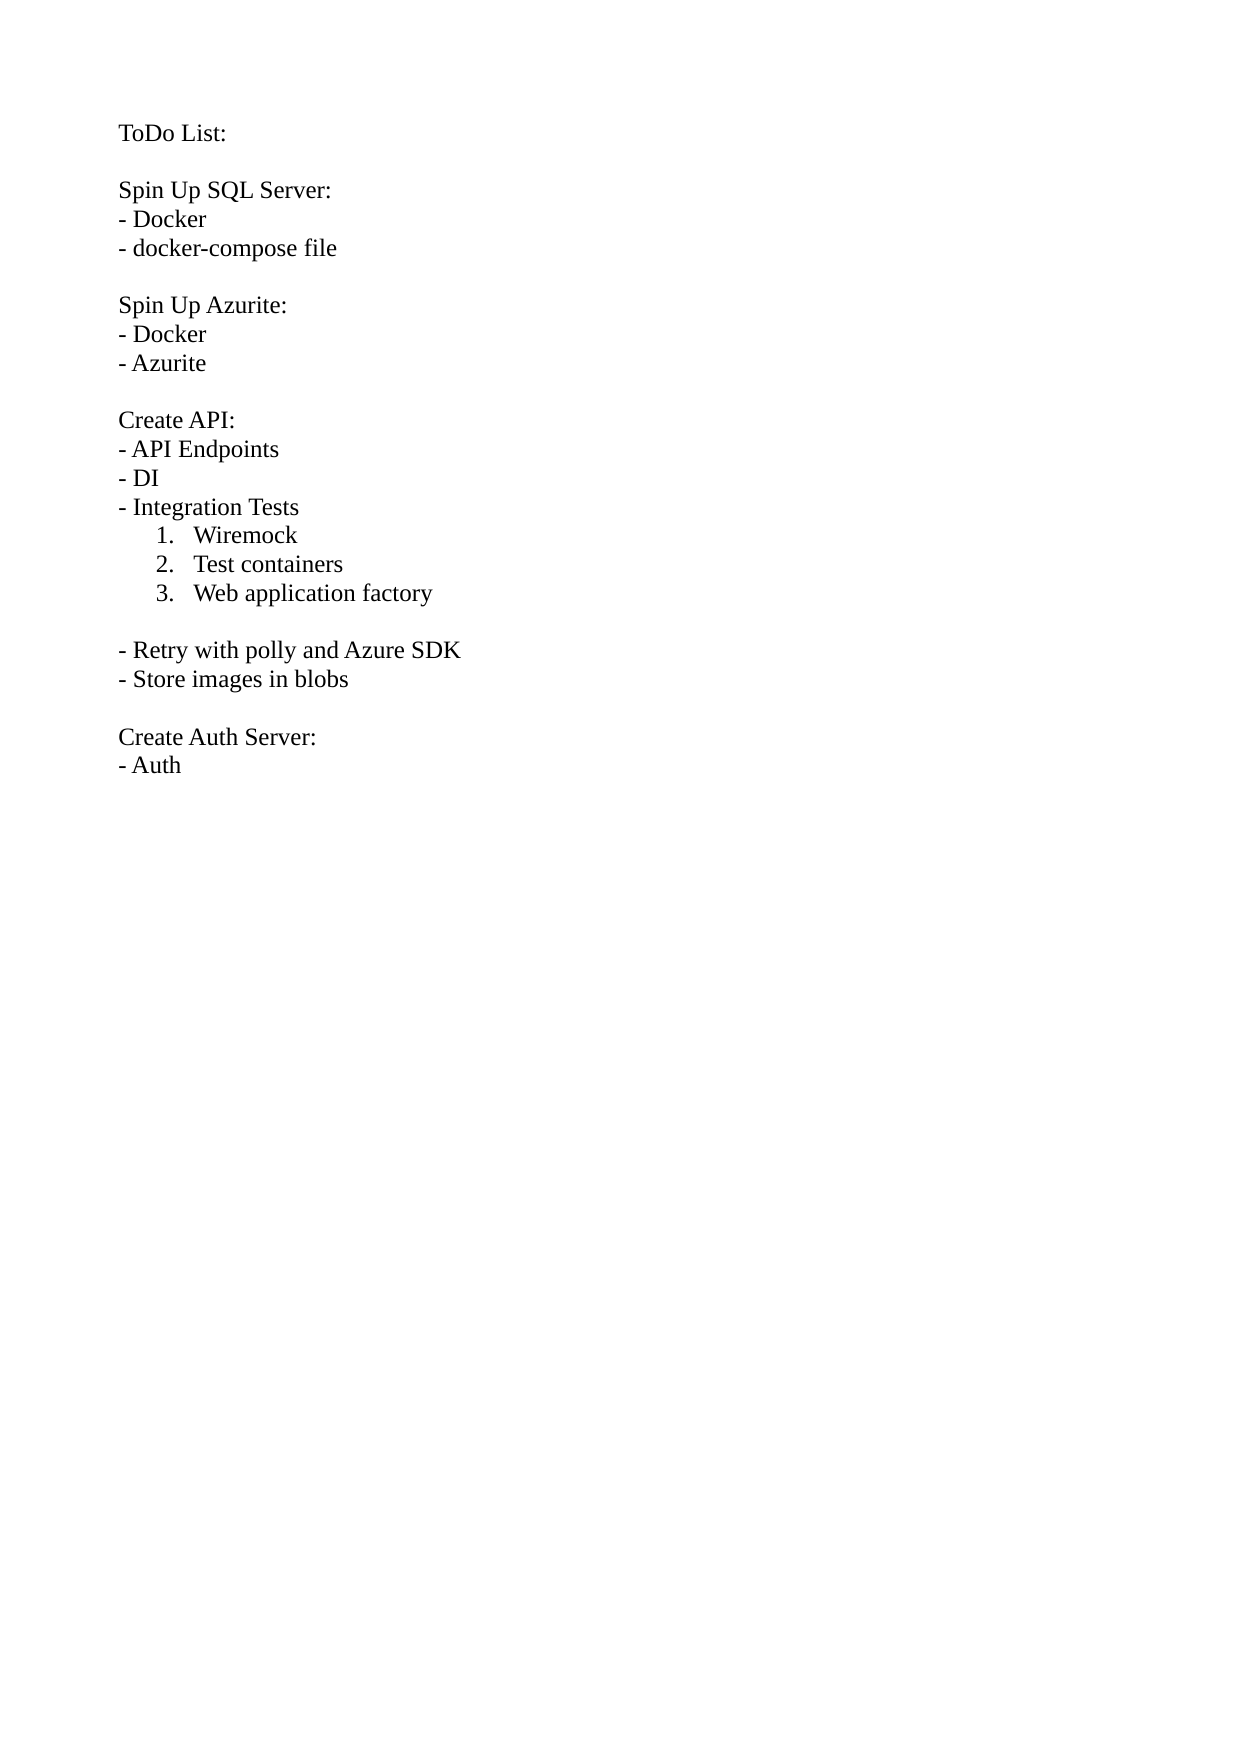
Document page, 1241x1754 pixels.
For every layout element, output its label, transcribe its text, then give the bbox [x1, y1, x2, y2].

text Spin Up Azurite: [118, 291, 1122, 319]
text - Retry with polly and Azure SDK [118, 636, 1122, 664]
text Create API: [118, 406, 1122, 434]
text - DI [118, 463, 1122, 492]
text - Integration Tests [118, 492, 1122, 521]
text - Docker [118, 204, 1122, 233]
text Create Auth Server: [118, 722, 1122, 751]
text - Auth [118, 751, 1122, 779]
text - Docker [118, 319, 1122, 348]
list Wiremock [156, 521, 1122, 549]
list Test containers [156, 549, 1122, 578]
text - Store images in blobs [118, 664, 1122, 693]
text Spin Up SQL Server: [118, 176, 1122, 204]
list Web application factory [156, 578, 1122, 607]
text - API Endpoints [118, 434, 1122, 463]
text - Azurite [118, 348, 1122, 377]
text ToDo List: [118, 118, 1122, 147]
text - docker-compose file [118, 233, 1122, 262]
